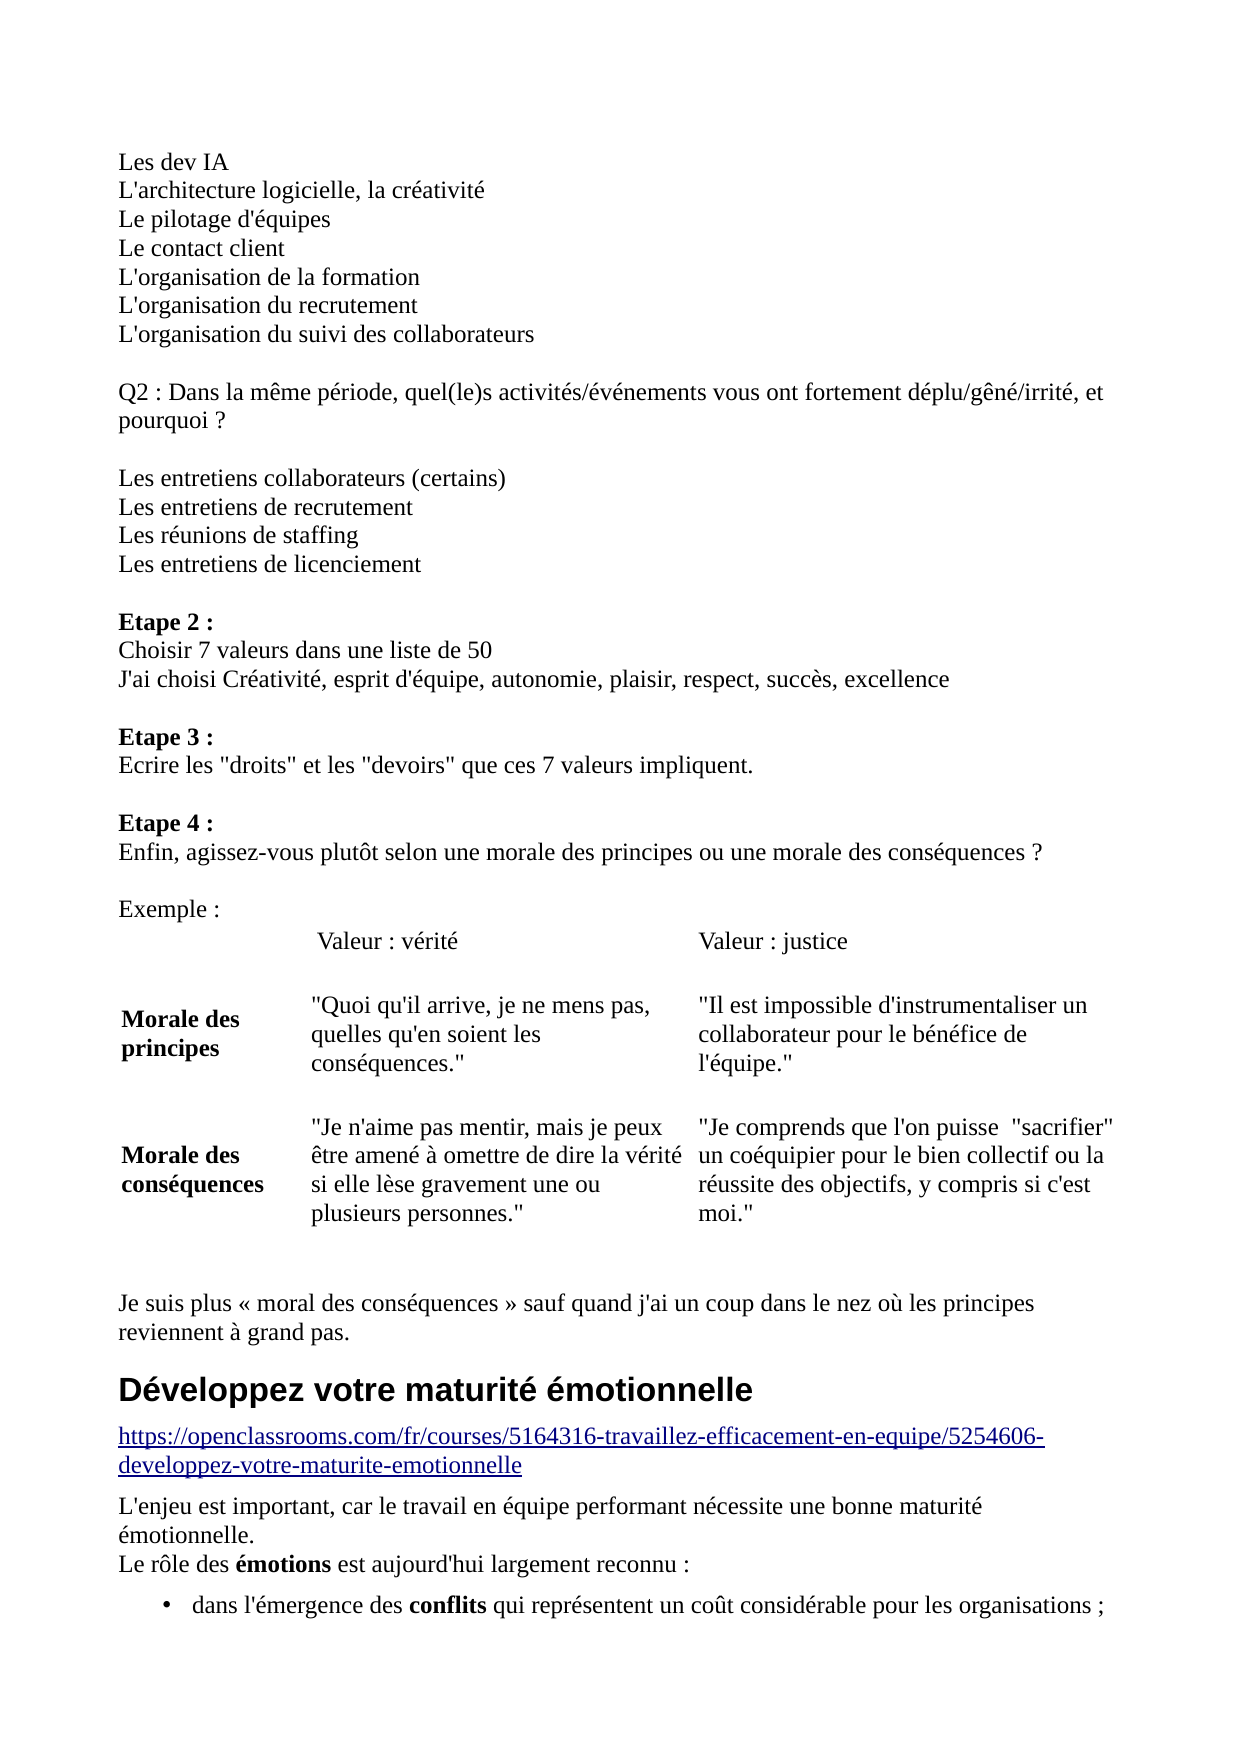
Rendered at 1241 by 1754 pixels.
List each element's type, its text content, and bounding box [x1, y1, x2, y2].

table_header Valeur : vérité [308, 923, 695, 987]
table_cell Morale des conséquences [118, 1109, 308, 1259]
text L'architecture logicielle, la créativité [118, 176, 1122, 204]
text Le contact client [118, 233, 1122, 262]
table_cell "Il est impossible d'instrumentaliser un collaborateur pour le bénéfice de l'équipe." [695, 987, 1122, 1109]
table_cell Morale des principes [118, 987, 308, 1109]
text Je suis plus « moral des conséquences » sauf quand j'ai un coup dans le nez où les principes reviennent à grand pas. [118, 1288, 1122, 1345]
text Enfin, agissez-vous plutôt selon une morale des principes ou une morale des conséquences ? [118, 837, 1122, 866]
text Les entretiens de licenciement [118, 549, 1122, 578]
text L'enjeu est important, car le travail en équipe performant nécessite une bonne maturité émotionnelle. [118, 1491, 1122, 1549]
table_cell "Quoi qu'il arrive, je ne mens pas, quelles qu'en soient les conséquences." [308, 987, 695, 1109]
text Q2 : Dans la même période, quel(le)s activités/événements vous ont fortement déplu/gêné/irrité, et pourquoi ? [118, 377, 1122, 434]
text Les entretiens de recrutement [118, 492, 1122, 521]
text https://openclassrooms.com/fr/courses/5164316-travaillez-efficacement-en-equipe/5254606-developpez-votre-maturite-emotionnelle [118, 1421, 1122, 1479]
text Etape 2 : [118, 607, 1122, 636]
text Les dev IA [118, 147, 1122, 176]
text Exemple : [118, 894, 1122, 923]
text L'organisation du recrutement [118, 291, 1122, 319]
text L'organisation de la formation [118, 262, 1122, 291]
text Les réunions de staffing [118, 521, 1122, 549]
text J'ai choisi Créativité, esprit d'équipe, autonomie, plaisir, respect, succès, excellence [118, 664, 1122, 693]
text Etape 3 : [118, 722, 1122, 751]
text Les entretiens collaborateurs (certains) [118, 463, 1122, 492]
table_header Valeur : justice [695, 923, 1122, 987]
text Ecrire les "droits" et les "devoirs" que ces 7 valeurs impliquent. [118, 751, 1122, 779]
text Le pilotage d'équipes [118, 204, 1122, 233]
table_cell "Je comprends que l'on puisse "sacrifier" un coéquipier pour le bien collectif ou la réussite des objectifs, y compris si c'est moi." [695, 1109, 1122, 1259]
subtitle Développez votre maturité émotionnelle [118, 1370, 1122, 1409]
text Etape 4 : [118, 808, 1122, 837]
table_cell "Je n'aime pas mentir, mais je peux être amené à omettre de dire la vérité si elle lèse gravement une ou plusieurs personnes." [308, 1109, 695, 1259]
text L'organisation du suivi des collaborateurs [118, 319, 1122, 348]
text Le rôle des émotions est aujourd'hui largement reconnu : [118, 1549, 1122, 1578]
text Choisir 7 valeurs dans une liste de 50 [118, 636, 1122, 664]
table_header [118, 923, 308, 987]
list dans l'émergence des conflits qui représentent un coût considérable pour les organisations ; [162, 1590, 1122, 1619]
